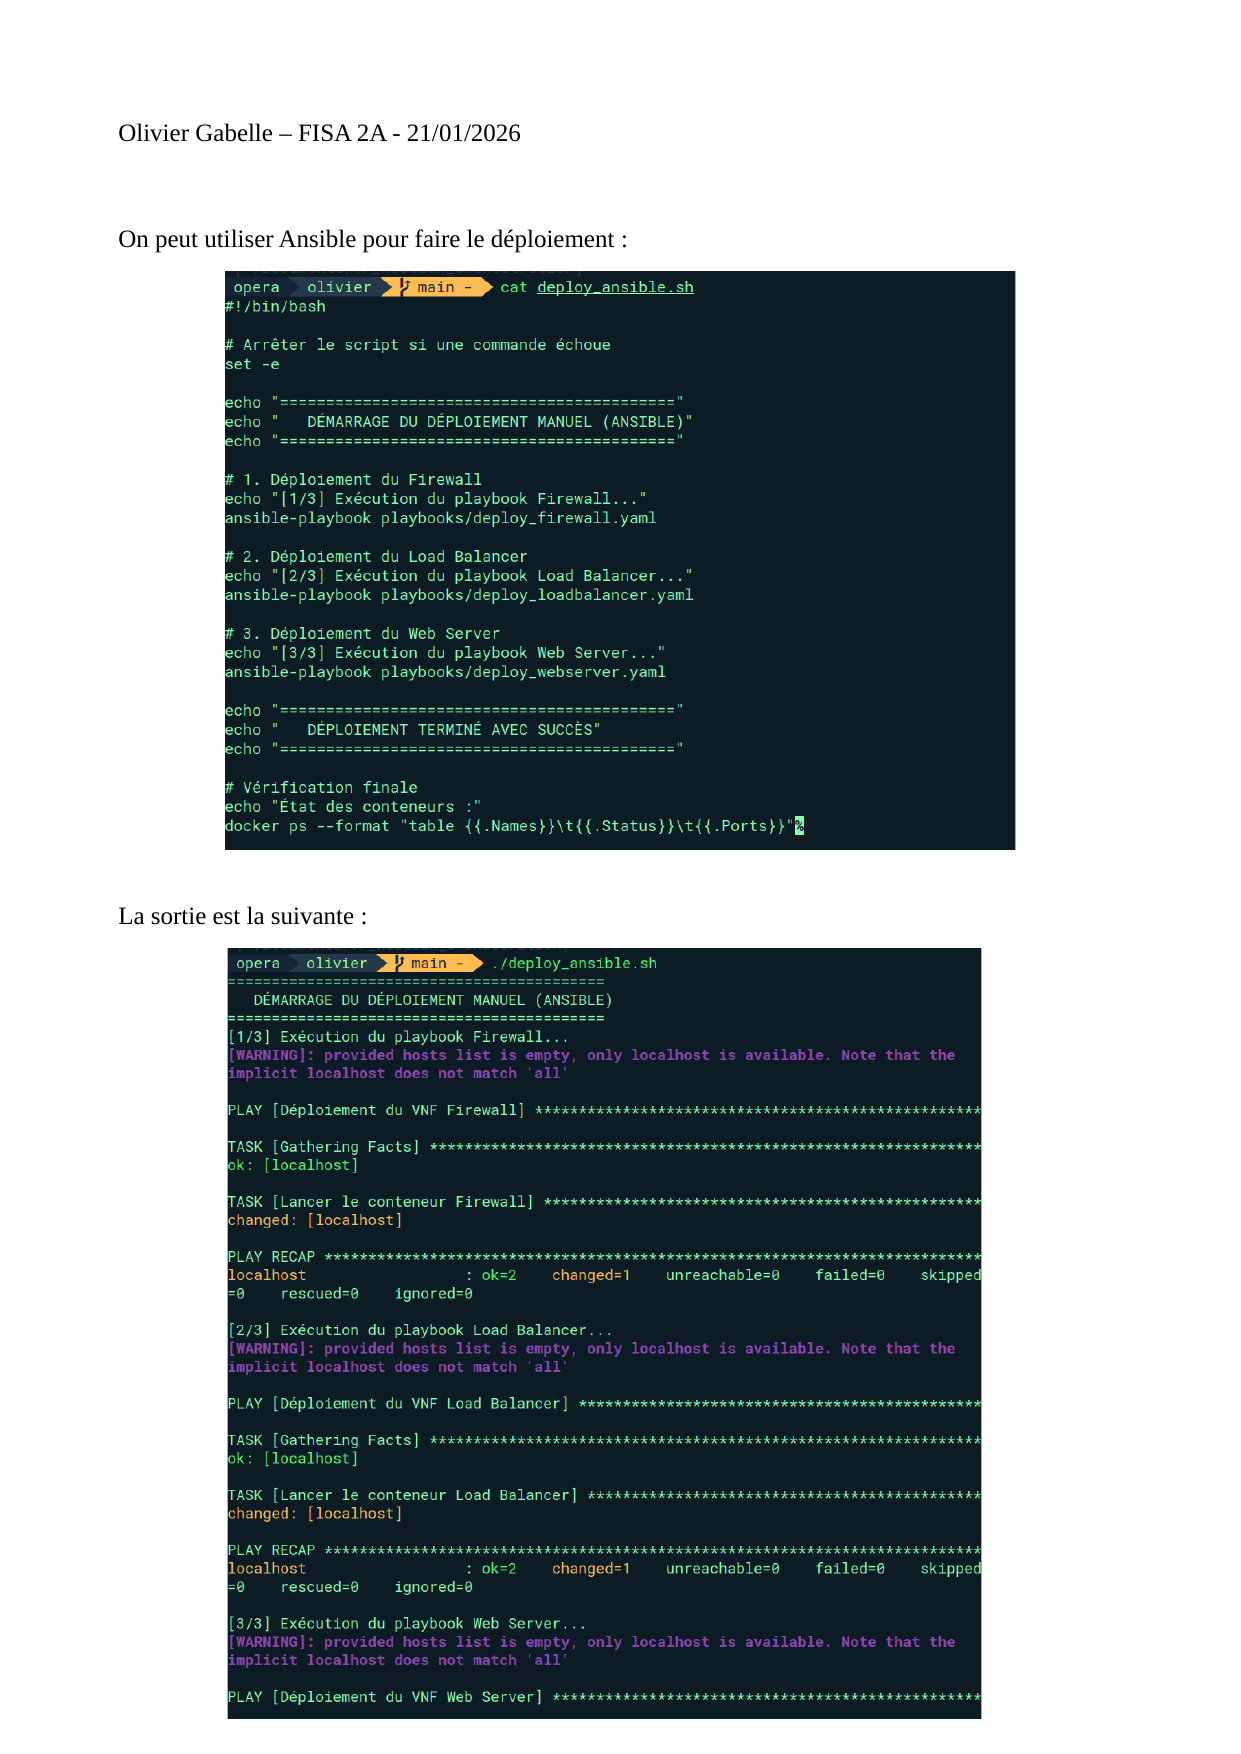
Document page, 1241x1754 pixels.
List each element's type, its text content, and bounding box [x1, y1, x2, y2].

picture [225, 271, 1016, 850]
picture [227, 948, 982, 1719]
text La sortie est la suivante : [118, 901, 1122, 930]
text On peut utiliser Ansible pour faire le déploiement : [118, 224, 1122, 253]
